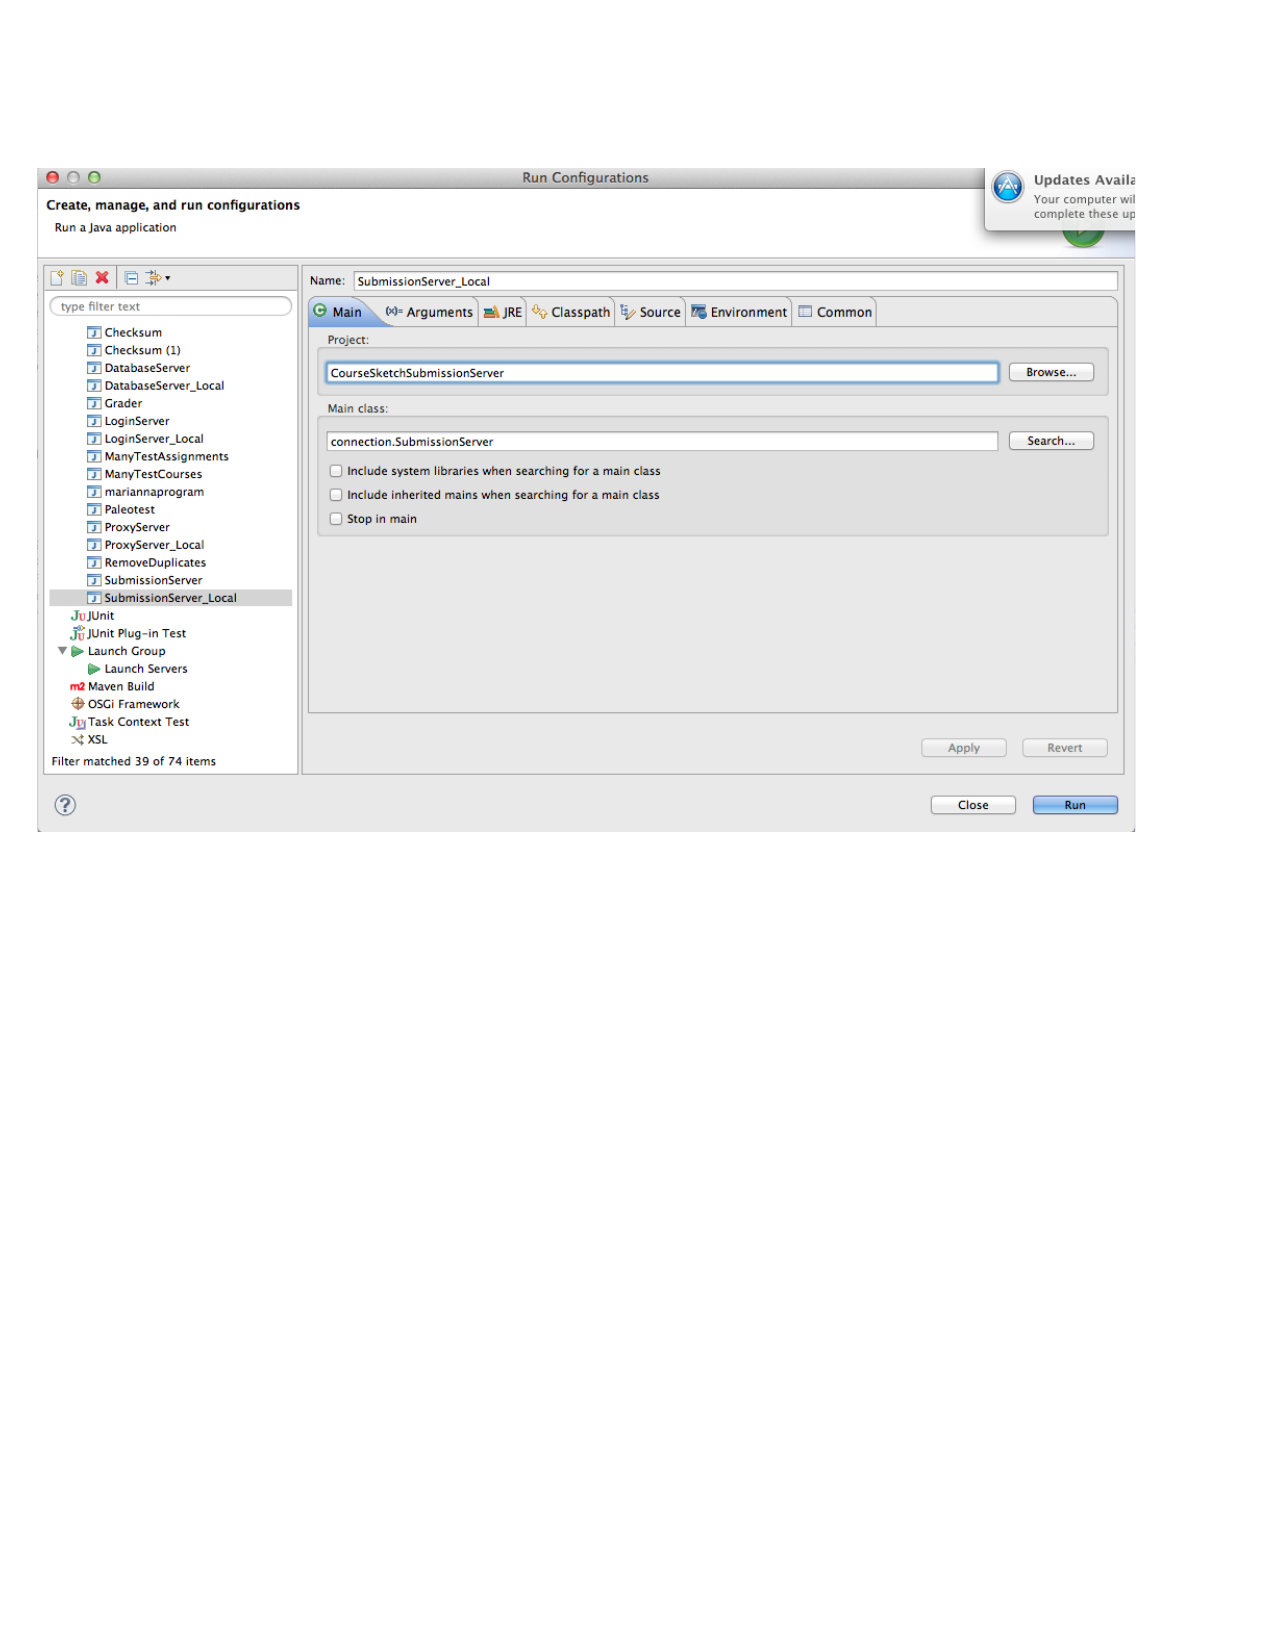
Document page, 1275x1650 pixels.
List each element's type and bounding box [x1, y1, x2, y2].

picture [37, 168, 1136, 832]
